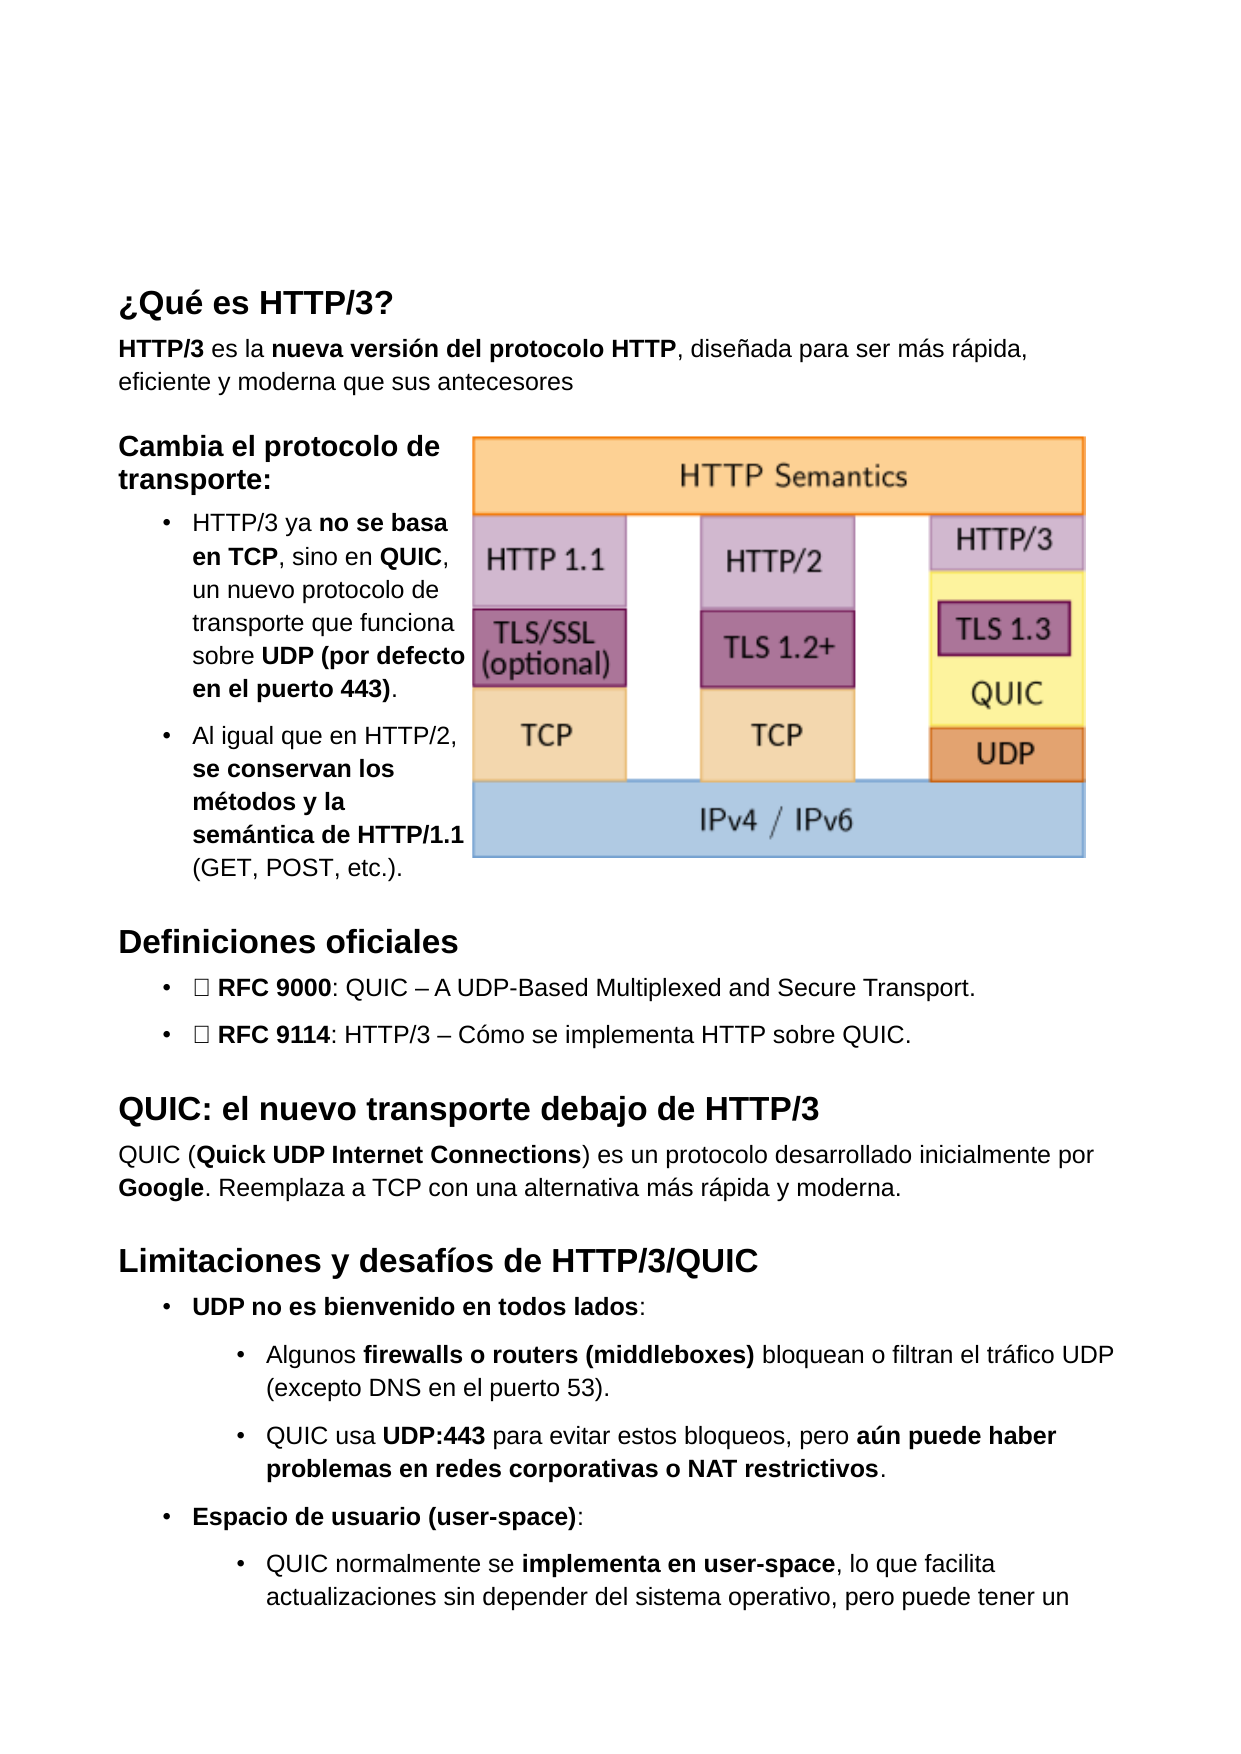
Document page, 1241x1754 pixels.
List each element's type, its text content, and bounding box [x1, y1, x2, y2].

list QUIC usa UDP:443 para evitar estos bloqueos, pero aún puede haber problemas en redes corporativas o NAT restrictivos. [236, 1421, 1122, 1483]
text QUIC (Quick UDP Internet Connections) es un protocolo desarrollado inicialmente por Google. Reemplaza a TCP con una alternativa más rápida y moderna. [118, 1140, 1122, 1202]
list QUIC normalmente se implementa en user-space, lo que facilita actualizaciones sin depender del sistema operativo, pero puede tener un [236, 1549, 1122, 1611]
list 📄 RFC 9000: QUIC – A UDP-Based Multiplexed and Secure Transport. [162, 973, 1122, 1002]
list HTTP/3 ya no se basa en TCP, sino en QUIC, un nuevo protocolo de transporte que funciona sobre UDP (por defecto en el puerto 443). [162, 508, 472, 702]
list Espacio de usuario (user-space): [162, 1502, 1122, 1530]
list [1086, 508, 1122, 702]
picture [472, 436, 1086, 858]
text HTTP/3 es la nueva versión del protocolo HTTP, diseñada para ser más rápida, eficiente y moderna que sus antecesores [118, 334, 1122, 395]
subtitle QUIC: el nuevo transporte debajo de HTTP/3 [118, 1089, 1122, 1127]
list UDP no es bienvenido en todos lados: [162, 1292, 1122, 1321]
subtitle Cambia el protocolo de transporte: [118, 429, 1122, 496]
list 📄 RFC 9114: HTTP/3 – Cómo se implementa HTTP sobre QUIC. [162, 1021, 1122, 1049]
list Algunos firewalls o routers (middleboxes) bloquean o filtran el tráfico UDP (excepto DNS en el puerto 53). [236, 1340, 1122, 1402]
list Al igual que en HTTP/2, se conservan los métodos y la semántica de HTTP/1.1 (GET, POST, etc.). [162, 721, 1122, 882]
subtitle Definiciones oficiales [118, 922, 1122, 960]
subtitle Limitaciones y desafíos de HTTP/3/QUIC [118, 1241, 1122, 1280]
subtitle ¿Qué es HTTP/3? [118, 283, 1122, 321]
